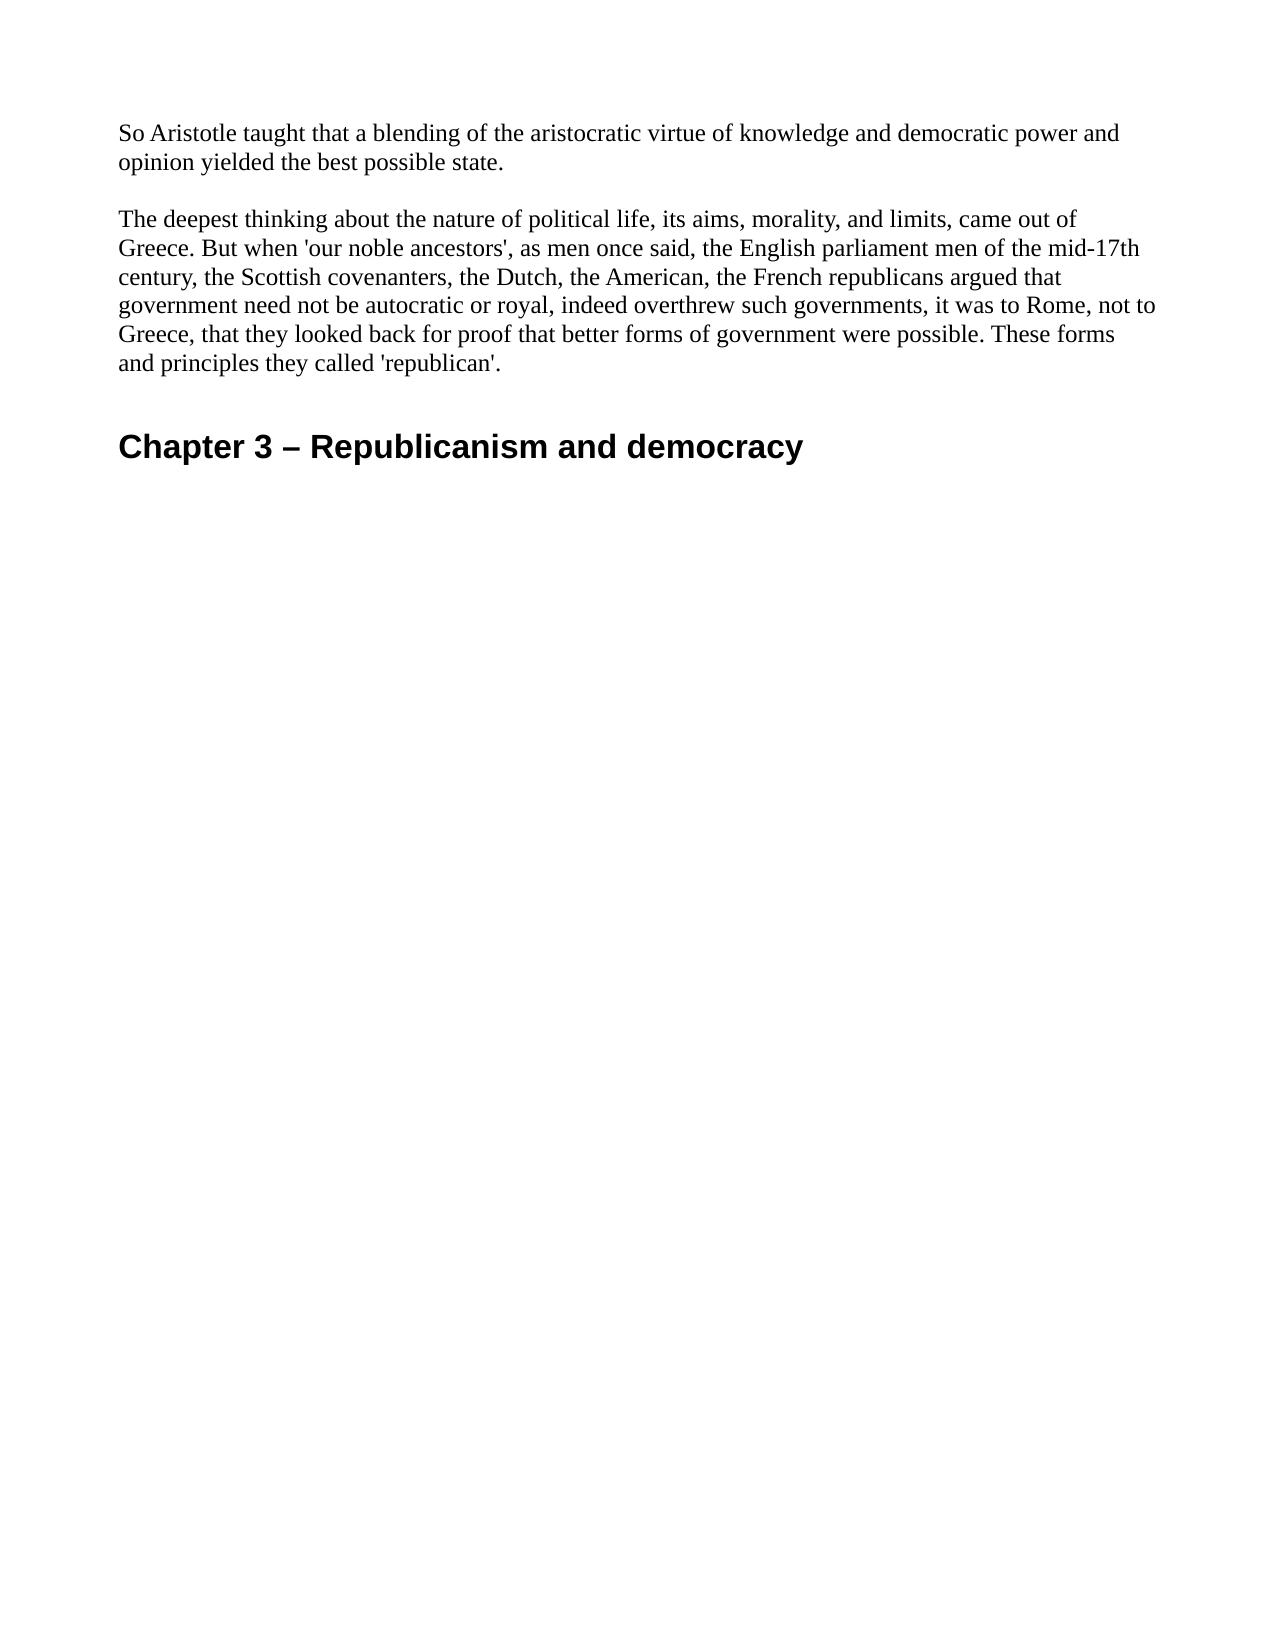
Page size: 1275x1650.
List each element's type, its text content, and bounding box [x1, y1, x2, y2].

subtitle Chapter 3 – Republicanism and democracy [118, 426, 1157, 465]
text So Aristotle taught that a blending of the aristocratic virtue of knowledge and democratic power and opinion yielded the best possible state. [118, 118, 1157, 176]
text The deepest thinking about the nature of political life, its aims, morality, and limits, came out of Greece. But when 'our noble ancestors', as men once said, the English parliament men of the mid-17th century, the Scottish covenanters, the Dutch, the American, the French republicans argued that government need not be autocratic or royal, indeed overthrew such governments, it was to Rome, not to Greece, that they looked back for proof that better forms of government were possible. These forms and principles they called 'republican'. [118, 204, 1157, 377]
